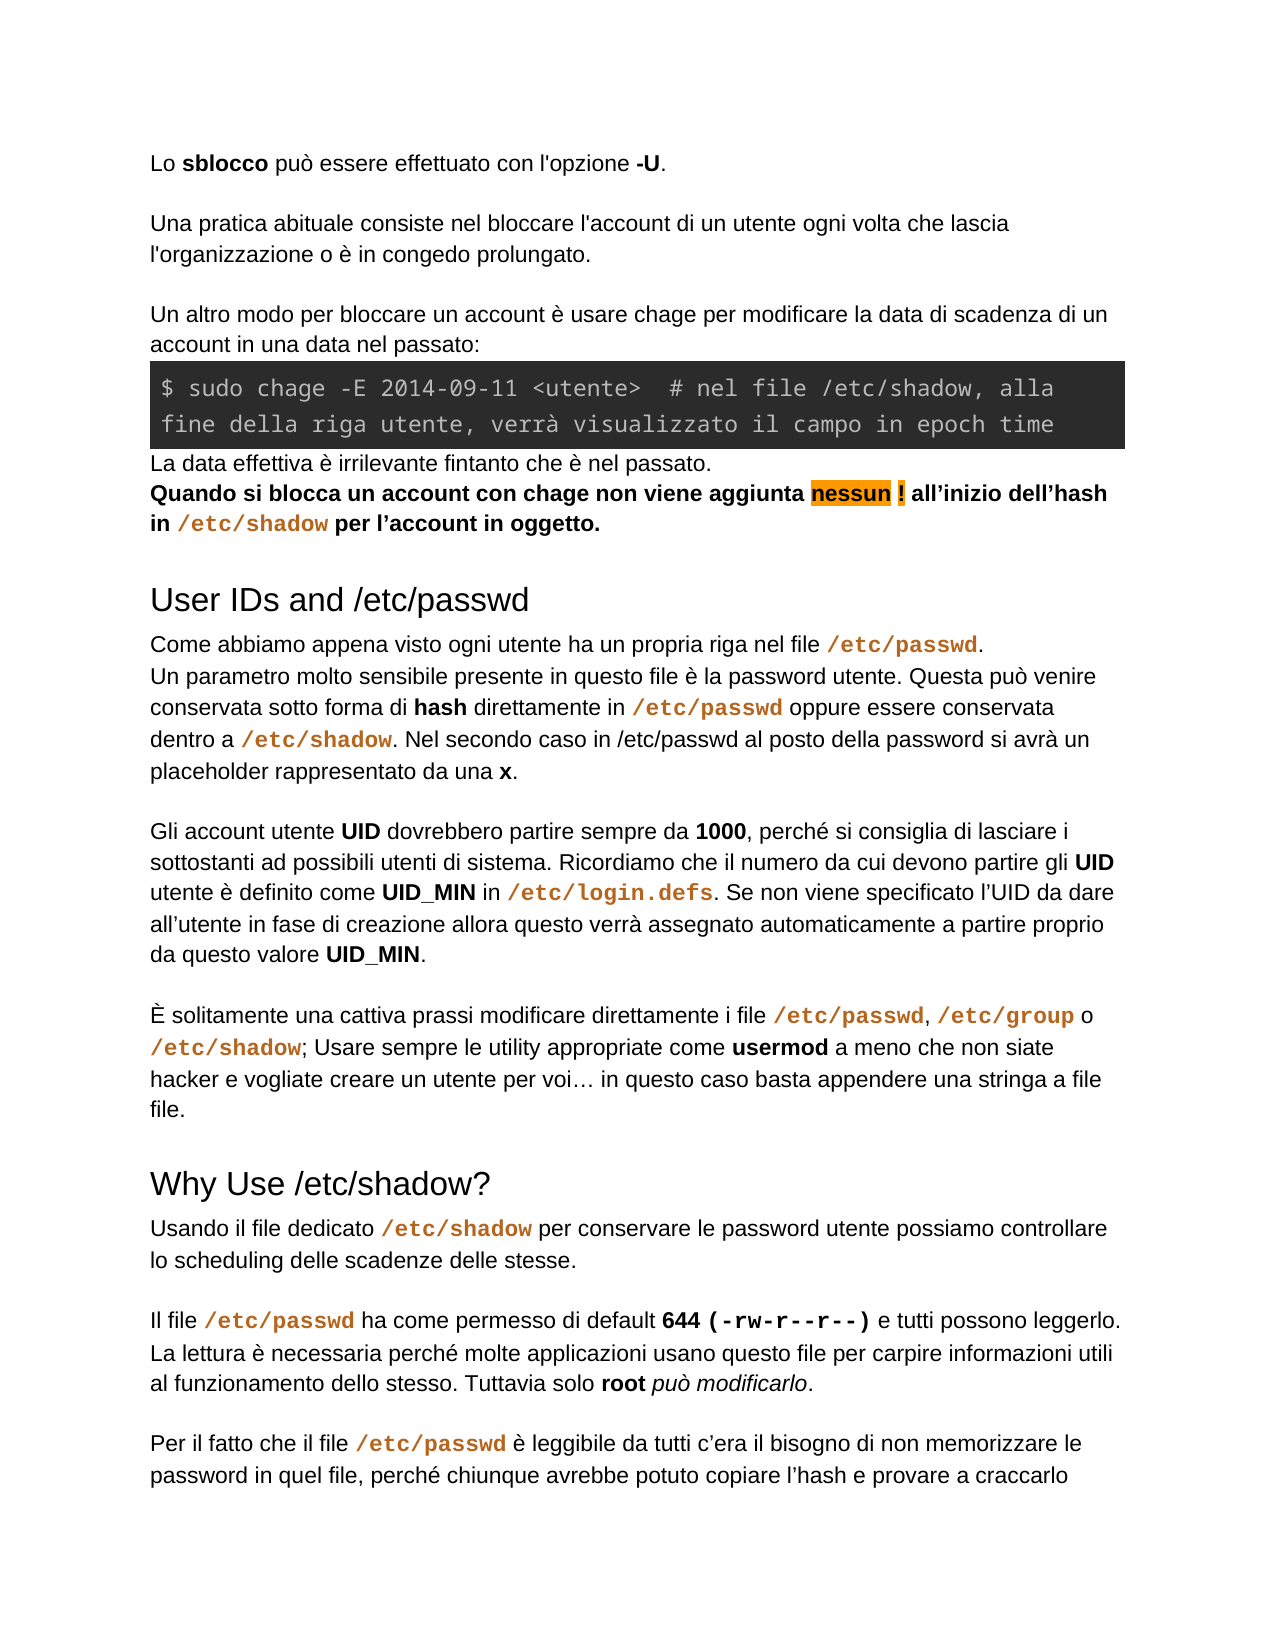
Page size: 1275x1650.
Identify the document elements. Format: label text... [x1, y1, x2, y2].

text Un parametro molto sensibile presente in questo file è la password utente. Questa può venire conservata sotto forma di hash direttamente in /etc/passwd oppure essere conservata dentro a /etc/shadow. Nel secondo caso in /etc/passwd al posto della password si avrà un placeholder rappresentato da una x. [150, 663, 1125, 784]
subtitle User IDs and /etc/passwd [150, 580, 1125, 618]
subtitle Why Use /etc/shadow? [150, 1164, 1125, 1202]
text Il file /etc/passwd ha come permesso di default 644 (-rw-r--r--) e tutti possono leggerlo. La lettura è necessaria perché molte applicazioni usano questo file per carpire informazioni utili al funzionamento dello stesso. Tuttavia solo root può modificarlo. [150, 1307, 1125, 1396]
text Lo sblocco può essere effettuato con l'opzione -U. [150, 150, 1125, 176]
table_header $ sudo chage -E 2014-09-11 <utente> # nel file /etc/shadow, alla fine della riga utente, verrà visualizzato il campo in epoch time [150, 361, 1125, 449]
text Una pratica abituale consiste nel bloccare l'account di un utente ogni volta che lascia l'organizzazione o è in congedo prolungato. [150, 210, 1125, 267]
text Come abbiamo appena visto ogni utente ha un propria riga nel file /etc/passwd. [150, 631, 1125, 659]
text Quando si blocca un account con chage non viene aggiunta nessun ! all’inizio dell’hash in /etc/shadow per l’account in oggetto. [150, 480, 1125, 538]
text Per il fatto che il file /etc/passwd è leggibile da tutti c’era il bisogno di non memorizzare le password in quel file, perché chiunque avrebbe potuto copiare l’hash e provare a craccarlo [150, 1430, 1125, 1489]
text Un altro modo per bloccare un account è usare chage per modificare la data di scadenza di un account in una data nel passato: [150, 301, 1125, 358]
text Usando il file dedicato /etc/shadow per conservare le password utente possiamo controllare lo scheduling delle scadenze delle stesse. [150, 1215, 1125, 1273]
text Gli account utente UID dovrebbero partire sempre da 1000, perché si consiglia di lasciare i sottostanti ad possibili utenti di sistema. Ricordiamo che il numero da cui devono partire gli UID utente è definito come UID_MIN in /etc/login.defs. Se non viene specificato l’UID da dare all’utente in fase di creazione allora questo verrà assegnato automaticamente a partire proprio da questo valore UID_MIN. [150, 818, 1125, 967]
text La data effettiva è irrilevante fintanto che è nel passato. [150, 449, 1125, 476]
text È solitamente una cattiva prassi modificare direttamente i file /etc/passwd, /etc/group o /etc/shadow; Usare sempre le utility appropriate come usermod a meno che non siate hacker e vogliate creare un utente per voi… in questo caso basta appendere una stringa a file file. [150, 1002, 1125, 1122]
